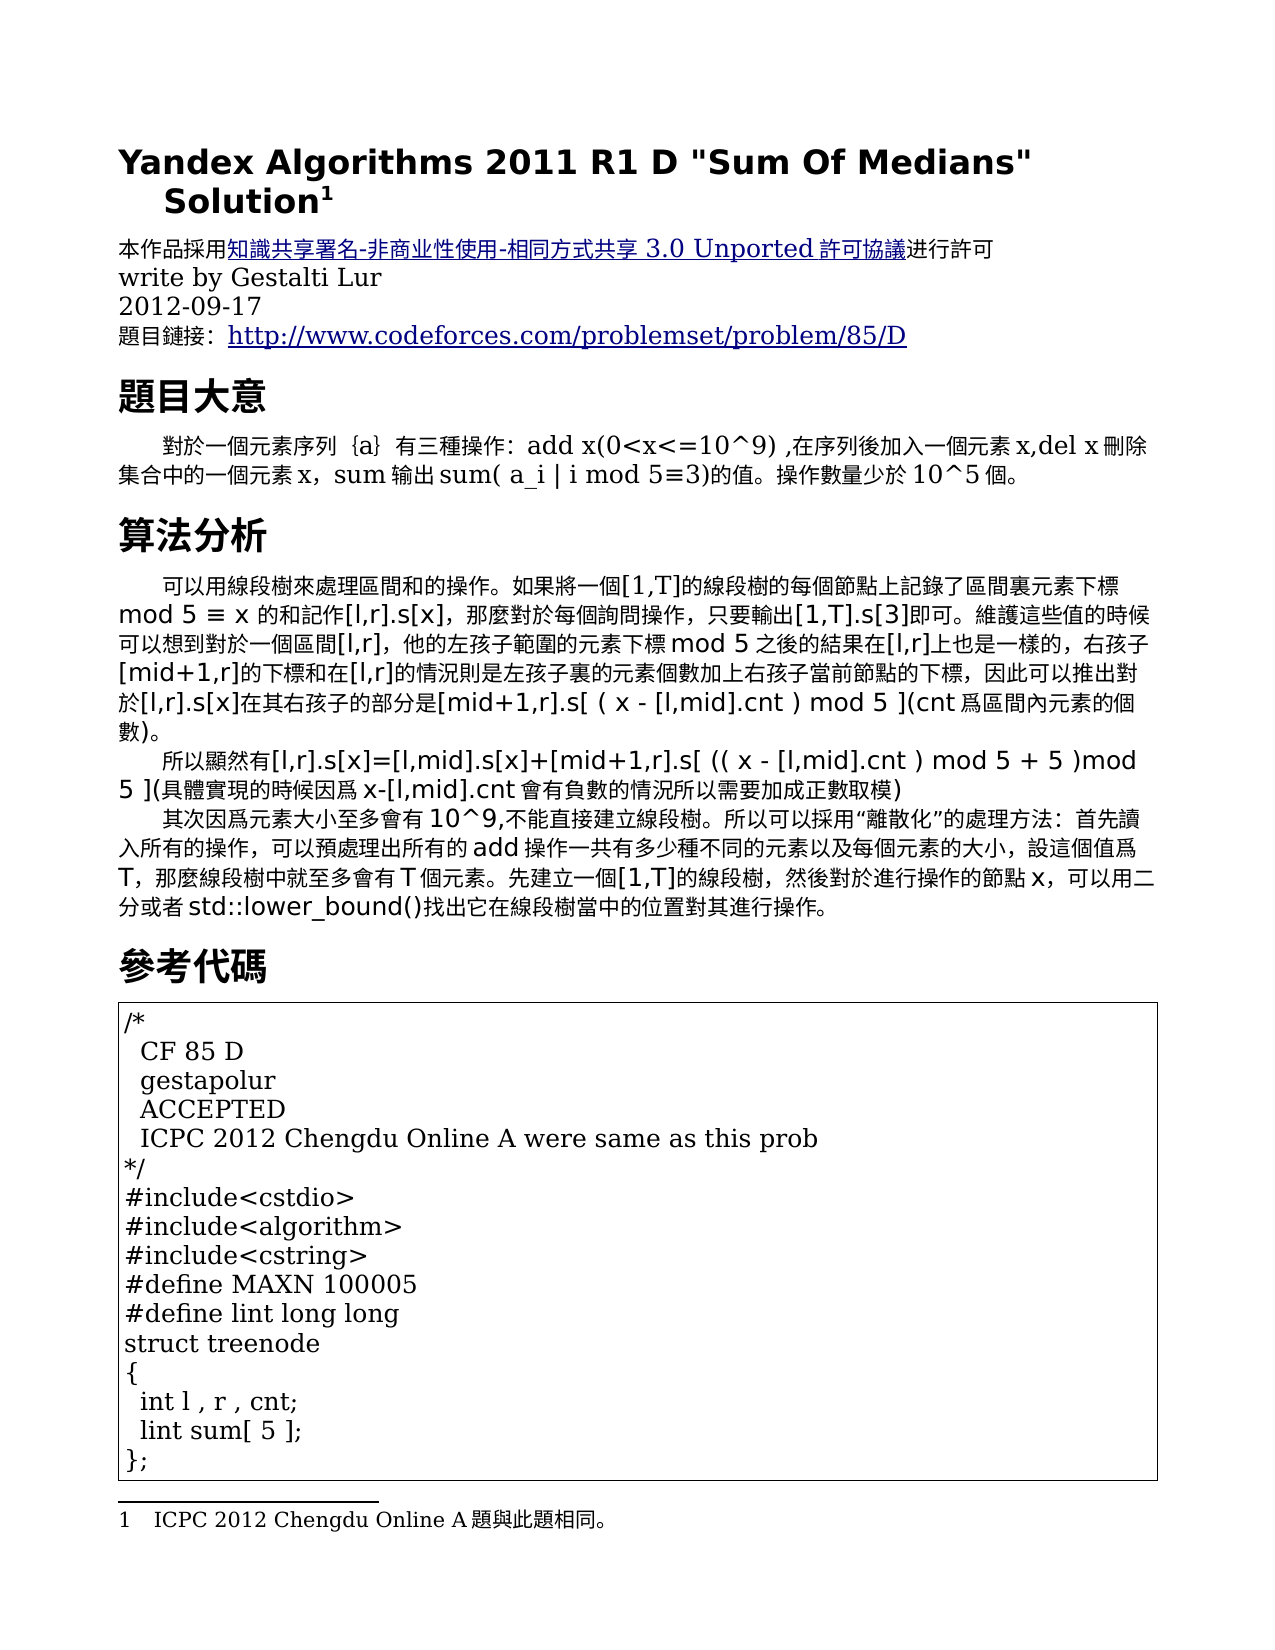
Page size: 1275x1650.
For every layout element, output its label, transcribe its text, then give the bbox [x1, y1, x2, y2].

text ICPC 2012 Chengdu Online A題與此題相同。 [118, 1508, 1157, 1532]
text 本作品採用知識共享署名-非商业性使用-相同方式共享 3.0 Unported許可協議进行許可 [118, 234, 1157, 263]
table_header /* CF 85 D gestapolur ACCEPTED ICPC 2012 Chengdu Online A were same as this prob */ #include<cstdio> #include<algorithm> #include<cstring> #define MAXN 100005 #define lint long long struct treenode { int l , r , cnt; lint sum[ 5 ]; }; [119, 1003, 1157, 1480]
subtitle 算法分析 [118, 515, 1157, 558]
subtitle 題目大意 [118, 375, 1157, 419]
subtitle 參考代碼 [118, 946, 1157, 990]
text 2012-09-17 [118, 292, 1157, 321]
text 對於一個元素序列｛a｝有三種操作：add x(0<x<=10^9) ,在序列後加入一個元素x,del x刪除集合中的一個元素x，sum输出sum( a_i | i mod 5≡3)的值。操作數量少於10^5個。 [118, 432, 1157, 490]
subtitle Yandex Algorithms 2011 R1 D "Sum Of Medians" Solution [118, 143, 1157, 221]
text 可以用線段樹來處理區間和的操作。如果將一個[1,T]的線段樹的每個節點上記錄了區間裏元素下標mod 5 ≡ x 的和記作[l,r].s[x]，那麼對於每個詢問操作，只要輸出[1,T].s[3]即可。維護這些值的時候可以想到對於一個區間[l,r]，他的左孩子範圍的元素下標mod 5之後的結果在[l,r]上也是一樣的，右孩子[mid+1,r]的下標和在[l,r]的情況則是左孩子裏的元素個數加上右孩子當前節點的下標，因此可以推出對於[l,r].s[x]在其右孩子的部分是[mid+1,r].s[ ( x - [l,mid].cnt ) mod 5 ](cnt爲區間內元素的個數)。 [118, 571, 1157, 746]
text 題目鏈接：http://www.codeforces.com/problemset/problem/85/D [118, 321, 1157, 350]
text 所以顯然有[l,r].s[x]=[l,mid].s[x]+[mid+1,r].s[ (( x - [l,mid].cnt ) mod 5 + 5 )mod 5 ](具體實現的時候因爲x-[l,mid].cnt會有負數的情況所以需要加成正數取模) [118, 746, 1157, 804]
text write by Gestalti Lur [118, 263, 1157, 292]
text 其次因爲元素大小至多會有10^9,不能直接建立線段樹。所以可以採用“離散化”的處理方法：首先讀入所有的操作，可以預處理出所有的add操作一共有多少種不同的元素以及每個元素的大小，設這個值爲T，那麼線段樹中就至多會有T個元素。先建立一個[1,T]的線段樹，然後對於進行操作的節點x，可以用二分或者std::lower_bound()找出它在線段樹當中的位置對其進行操作。 [118, 804, 1157, 921]
